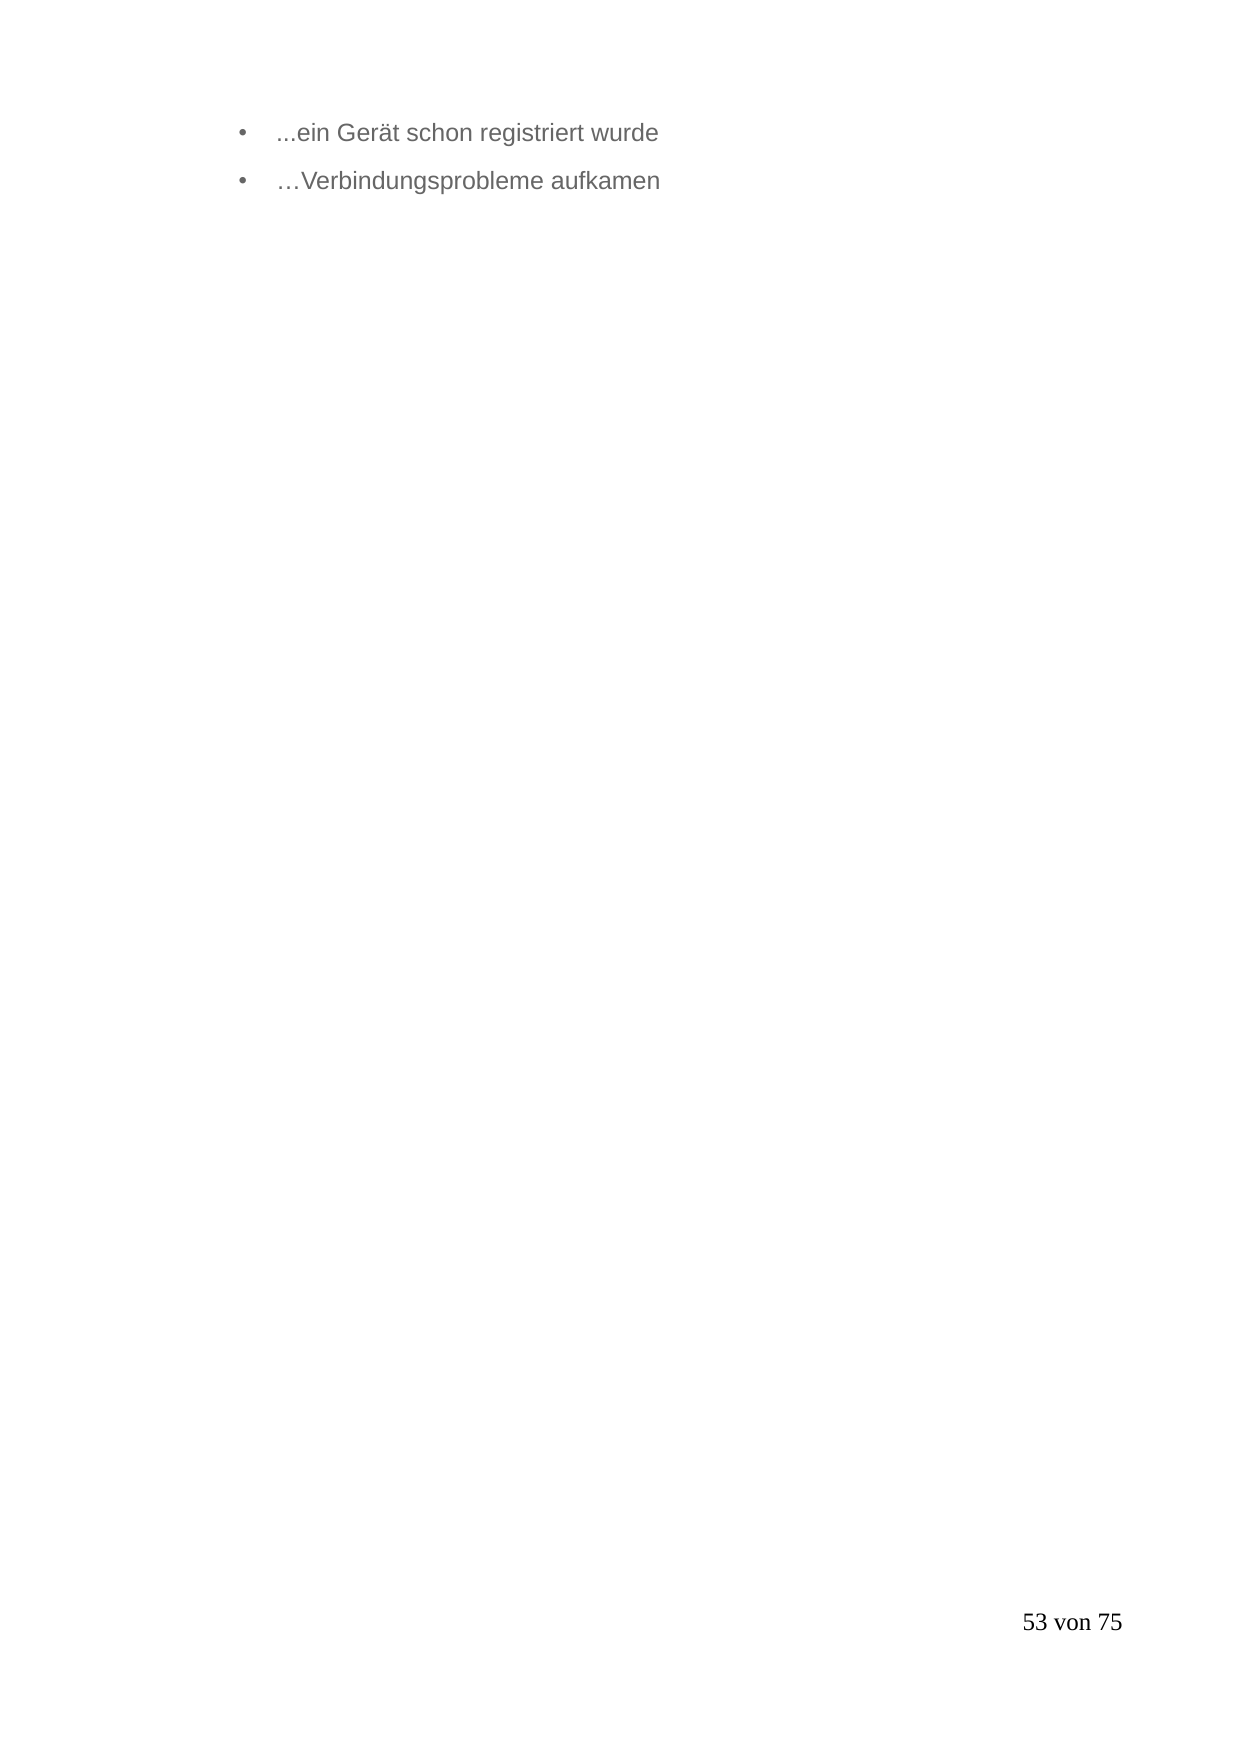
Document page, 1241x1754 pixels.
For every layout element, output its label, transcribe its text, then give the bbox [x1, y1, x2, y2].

list ...ein Gerät schon registriert wurde [238, 118, 1122, 147]
list …Verbindungsprobleme aufkamen [238, 166, 1122, 195]
